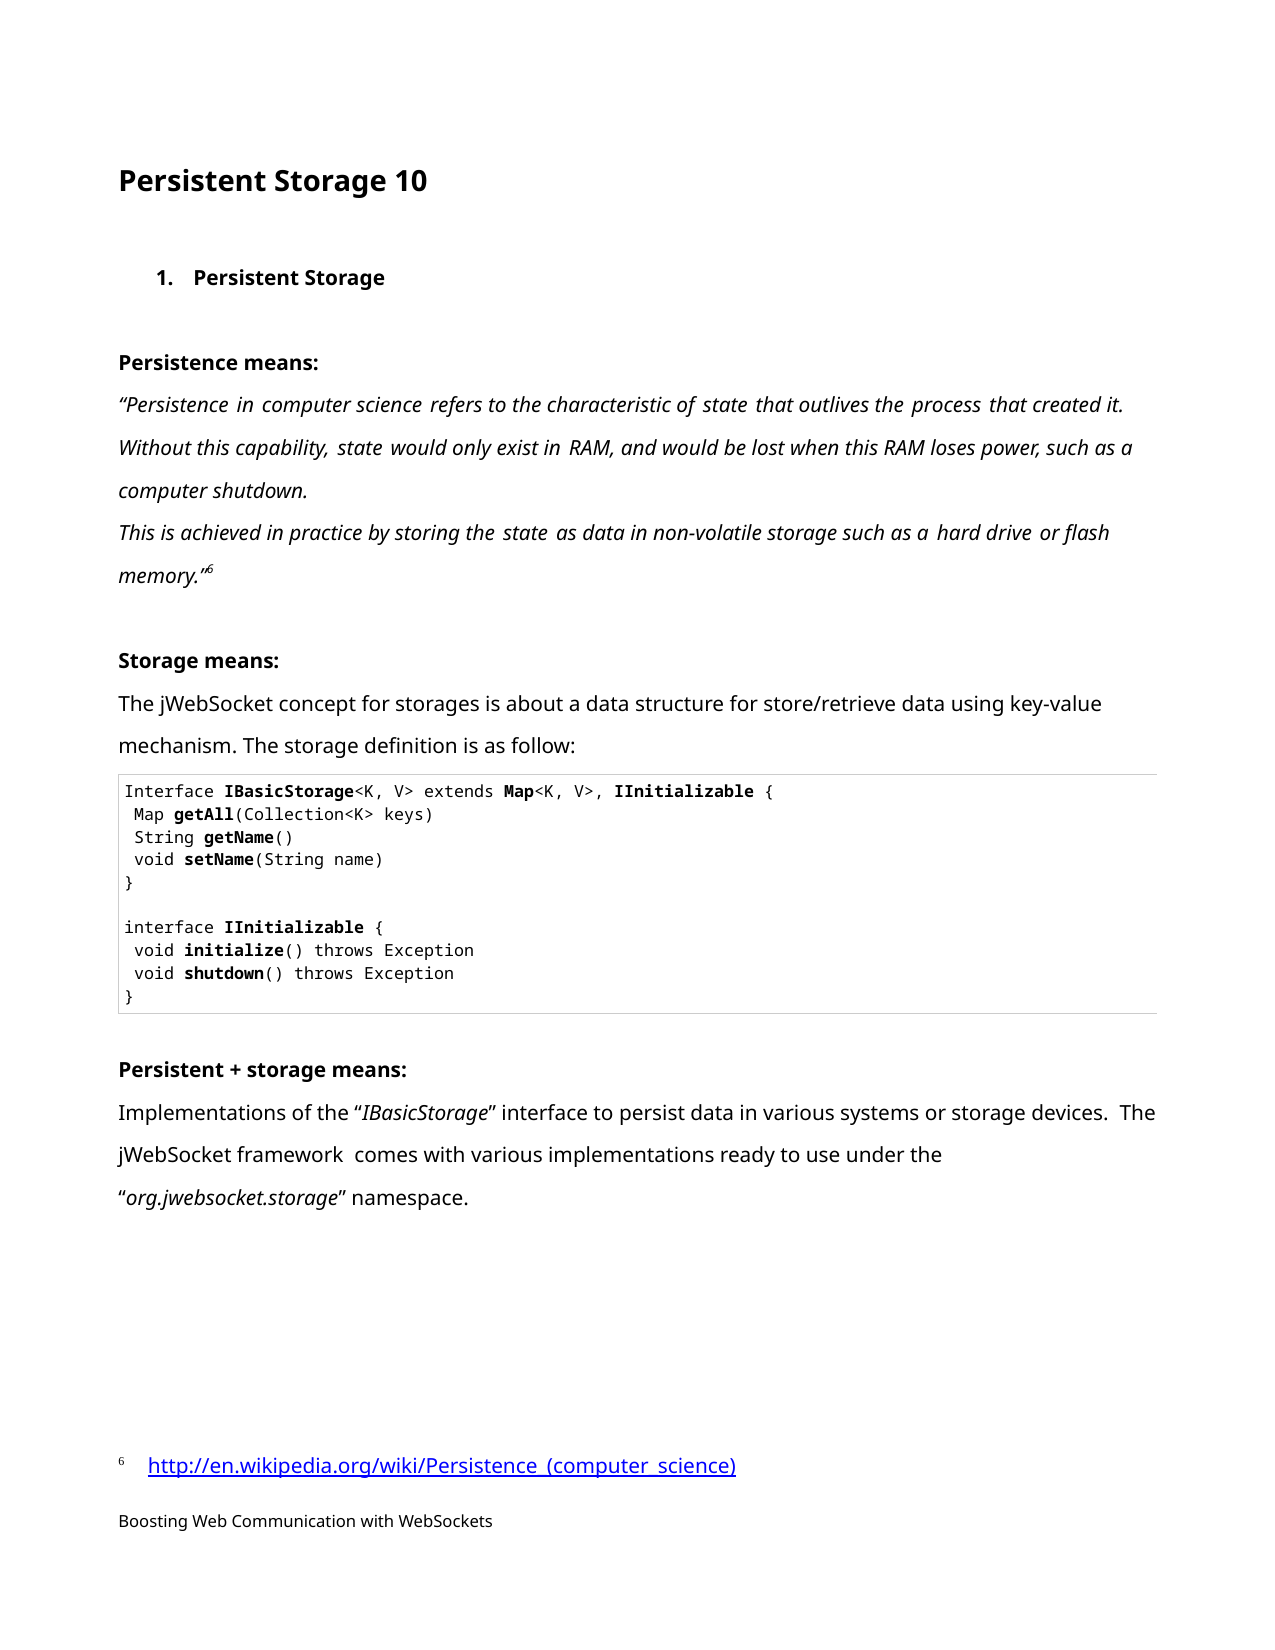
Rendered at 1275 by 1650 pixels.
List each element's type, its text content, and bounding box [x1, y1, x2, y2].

text Persistent Storage 10 [118, 161, 1157, 200]
list Persistent Storage [156, 263, 1157, 291]
text Storage means: [118, 646, 1157, 675]
text The jWebSocket concept for storages is about a data structure for store/retrieve data using key-value mechanism. The storage definition is as follow: [118, 689, 1157, 760]
text Persistence means: [118, 348, 1157, 376]
text This is achieved in practice by storing the state as data in non-volatile storage such as a hard drive or flash memory.” [118, 518, 1157, 589]
table_header Interface IBasicStorage<K, V> extends Map<K, V>, IInitializable { Map getAll(Collection<K> keys) String getName() void setName(String name) } interface IInitializable { void initialize() throws Exception void shutdown() throws Exception } [119, 775, 1157, 1013]
text Implementations of the “IBasicStorage” interface to persist data in various systems or storage devices. The jWebSocket framework comes with various implementations ready to use under the “org.jwebsocket.storage” namespace. [118, 1098, 1157, 1212]
text “Persistence in computer science refers to the characteristic of state that outlives the process that created it. Without this capability, state would only exist in RAM, and would be lost when this RAM loses power, such as a computer shutdown. [118, 391, 1157, 504]
text Persistent + storage means: [118, 1055, 1157, 1084]
text http://en.wikipedia.org/wiki/Persistence_(computer_science) [118, 1451, 1157, 1480]
